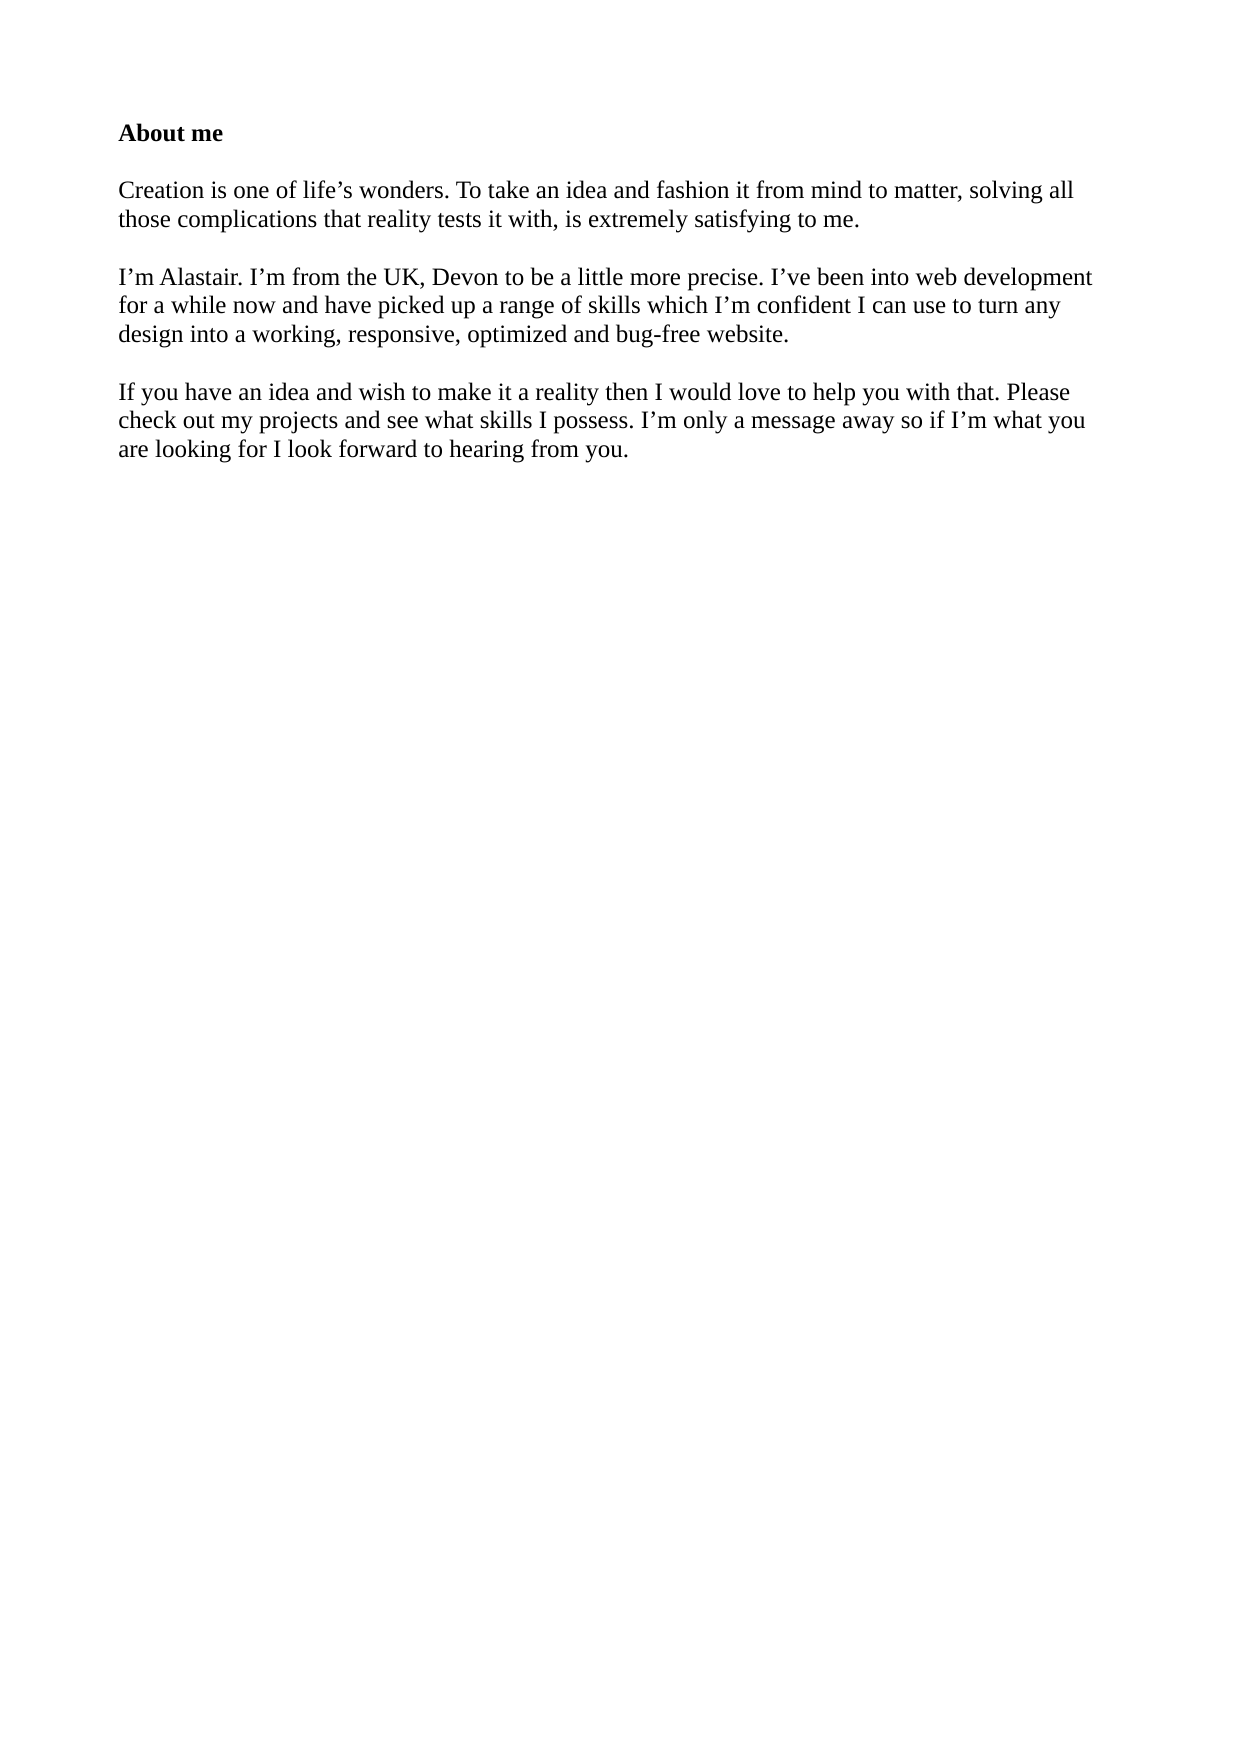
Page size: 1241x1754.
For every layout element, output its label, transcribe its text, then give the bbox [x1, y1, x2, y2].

text I’m Alastair. I’m from the UK, Devon to be a little more precise. I’ve been into web development for a while now and have picked up a range of skills which I’m confident I can use to turn any design into a working, responsive, optimized and bug-free website. [118, 262, 1122, 348]
text Creation is one of life’s wonders. To take an idea and fashion it from mind to matter, solving all those complications that reality tests it with, is extremely satisfying to me. [118, 176, 1122, 233]
text About me [118, 118, 1122, 147]
text If you have an idea and wish to make it a reality then I would love to help you with that. Please check out my projects and see what skills I possess. I’m only a message away so if I’m what you are looking for I look forward to hearing from you. [118, 377, 1122, 463]
